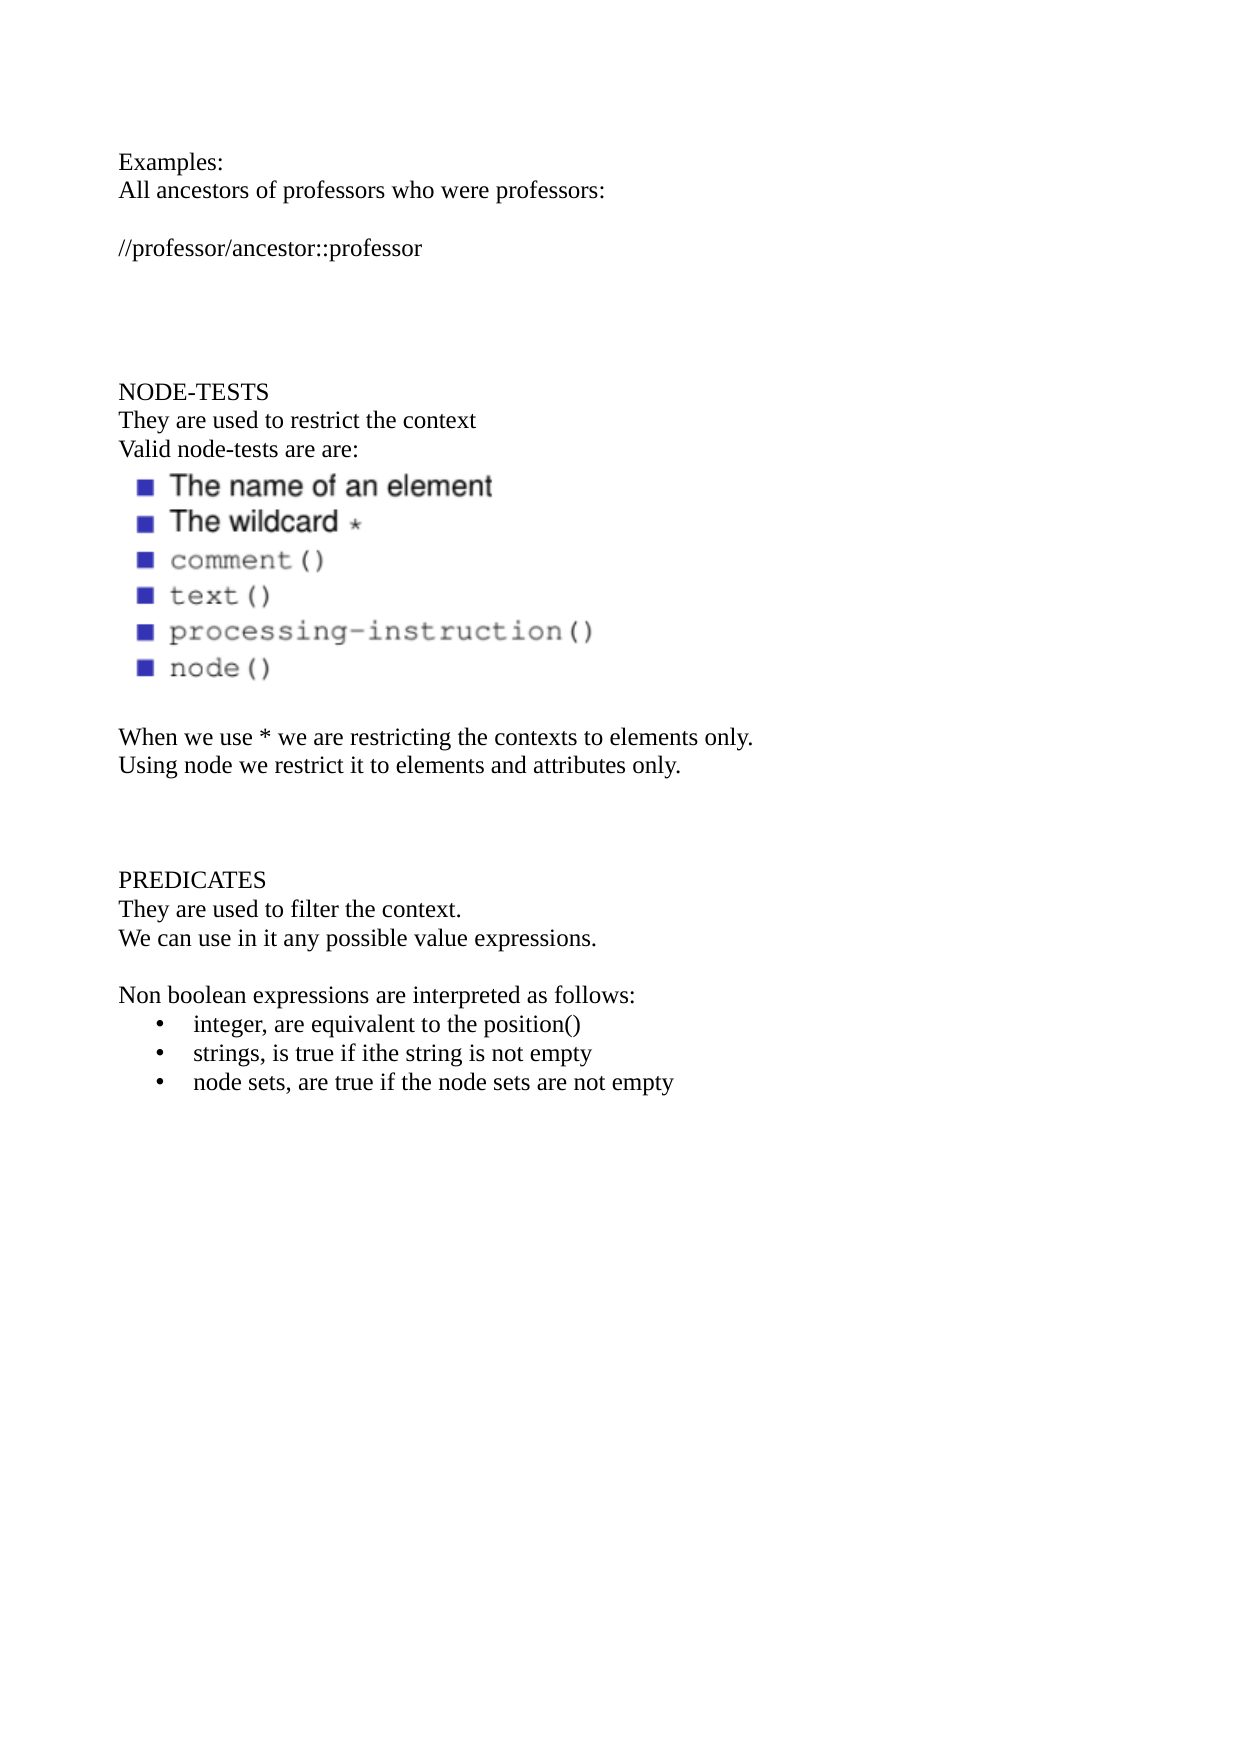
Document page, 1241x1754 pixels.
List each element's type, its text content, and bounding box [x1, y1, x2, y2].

picture [123, 472, 611, 689]
text They are used to filter the context. [118, 894, 1122, 923]
text They are used to restrict the context [118, 406, 1122, 434]
text Using node we restrict it to elements and attributes only. [118, 751, 1122, 779]
text Valid node-tests are are: [118, 434, 1122, 463]
text We can use in it any possible value expressions. [118, 923, 1122, 952]
text PREDICATES [118, 866, 1122, 894]
text Non boolean expressions are interpreted as follows: [118, 981, 1122, 1009]
text //professor/ancestor::professor [118, 233, 1122, 262]
list integer, are equivalent to the position() [156, 1009, 1122, 1038]
text Examples: [118, 147, 1122, 176]
list strings, is true if ithe string is not empty [156, 1038, 1122, 1067]
list node sets, are true if the node sets are not empty [156, 1067, 1122, 1096]
text All ancestors of professors who were professors: [118, 176, 1122, 204]
text When we use * we are restricting the contexts to elements only. [118, 722, 1122, 751]
text NODE-TESTS [118, 377, 1122, 406]
